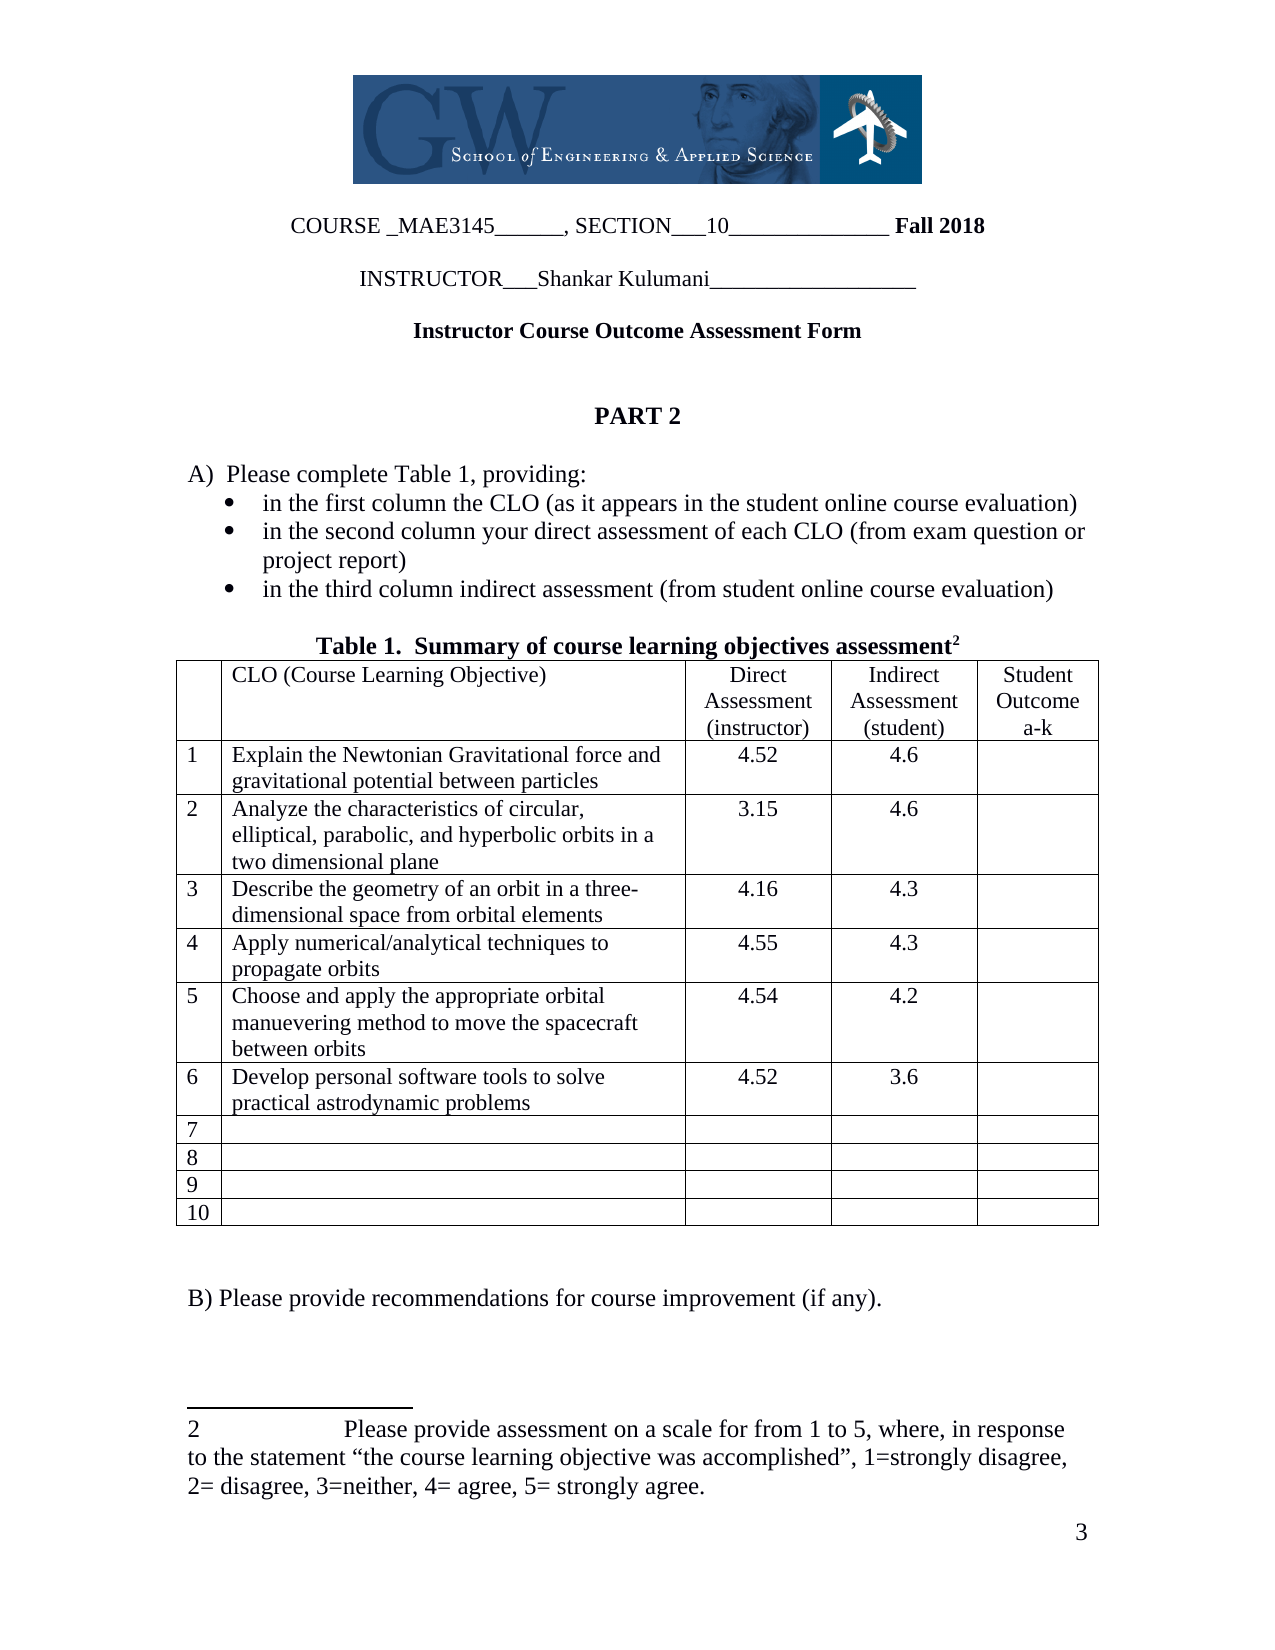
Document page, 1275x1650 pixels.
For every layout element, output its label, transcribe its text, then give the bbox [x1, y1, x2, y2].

list in the second column your direct assessment of each CLO (from exam question or project report) [225, 516, 1087, 574]
table_cell 4.2 [832, 983, 977, 1062]
table_cell 4.3 [832, 929, 977, 982]
text B) Please provide recommendations for course improvement (if any). [187, 1283, 1087, 1312]
list A) Please complete Table 1, providing: [187, 459, 1087, 488]
table_cell [832, 1171, 977, 1198]
table_cell 10 [177, 1199, 221, 1225]
list in the first column the CLO (as it appears in the student online course evaluation) [225, 488, 1087, 516]
table_cell 3 [177, 875, 221, 928]
table_cell [222, 1144, 685, 1170]
table_cell Analyze the characteristics of circular, elliptical, parabolic, and hyperbolic orbits in a two dimensional plane [222, 795, 685, 874]
table_header Indirect Assessment (student) [832, 661, 977, 740]
table_cell 4.6 [832, 741, 977, 794]
table_cell Develop personal software tools to solve practical astrodynamic problems [222, 1063, 685, 1115]
table_cell [686, 1116, 831, 1143]
table_cell [222, 1199, 685, 1225]
table_cell Choose and apply the appropriate orbital manuevering method to move the spacecraft between orbits [222, 983, 685, 1062]
list in the third column indirect assessment (from student online course evaluation) [225, 574, 1087, 603]
table_cell [832, 1116, 977, 1143]
table_cell [978, 1144, 1098, 1170]
table_cell 3.6 [832, 1063, 977, 1115]
picture [353, 75, 922, 184]
table_cell [978, 1199, 1098, 1225]
table_cell 2 [177, 795, 221, 874]
table_cell 6 [177, 1063, 221, 1115]
table_cell [832, 1144, 977, 1170]
table_cell [686, 1171, 831, 1198]
table_cell 4.52 [686, 741, 831, 794]
table_cell [978, 1063, 1098, 1115]
table_cell [978, 929, 1098, 982]
table_cell [686, 1144, 831, 1170]
table_cell Explain the Newtonian Gravitational force and gravitational potential between particles [222, 741, 685, 794]
table_cell 4.52 [686, 1063, 831, 1115]
table_cell 8 [177, 1144, 221, 1170]
table_cell 4.54 [686, 983, 831, 1062]
table_cell [978, 983, 1098, 1062]
text PART 2 [187, 401, 1087, 430]
table_cell 4.55 [686, 929, 831, 982]
text Please provide assessment on a scale for from 1 to 5, where, in response to the statement “the course learning objective was accomplished”, 1=strongly disagree, 2= disagree, 3=neither, 4= agree, 5= strongly agree. [187, 1414, 1087, 1500]
table_header [177, 661, 221, 740]
table_cell 4.16 [686, 875, 831, 928]
table_cell 9 [177, 1171, 221, 1198]
table_cell Describe the geometry of an orbit in a three-dimensional space from orbital elements [222, 875, 685, 928]
table_header Student Outcome a-k [978, 661, 1098, 740]
table_cell 5 [177, 983, 221, 1062]
table_cell [978, 875, 1098, 928]
table_cell 4.3 [832, 875, 977, 928]
table_cell [978, 1171, 1098, 1198]
table_cell 7 [177, 1116, 221, 1143]
table_cell [832, 1199, 977, 1225]
table_cell 4 [177, 929, 221, 982]
table_cell 4.6 [832, 795, 977, 874]
table_cell 3.15 [686, 795, 831, 874]
table_cell [686, 1199, 831, 1225]
table_cell 1 [177, 741, 221, 794]
table_cell [978, 795, 1098, 874]
table_cell [978, 1116, 1098, 1143]
text Table 1. Summary of course learning objectives assessment [187, 631, 1087, 660]
table_cell [222, 1171, 685, 1198]
table_cell [978, 741, 1098, 794]
table_header CLO (Course Learning Objective) [222, 661, 685, 740]
table_cell Apply numerical/analytical techniques to propagate orbits [222, 929, 685, 982]
table_header Direct Assessment (instructor) [686, 661, 831, 740]
table_cell [222, 1116, 685, 1143]
